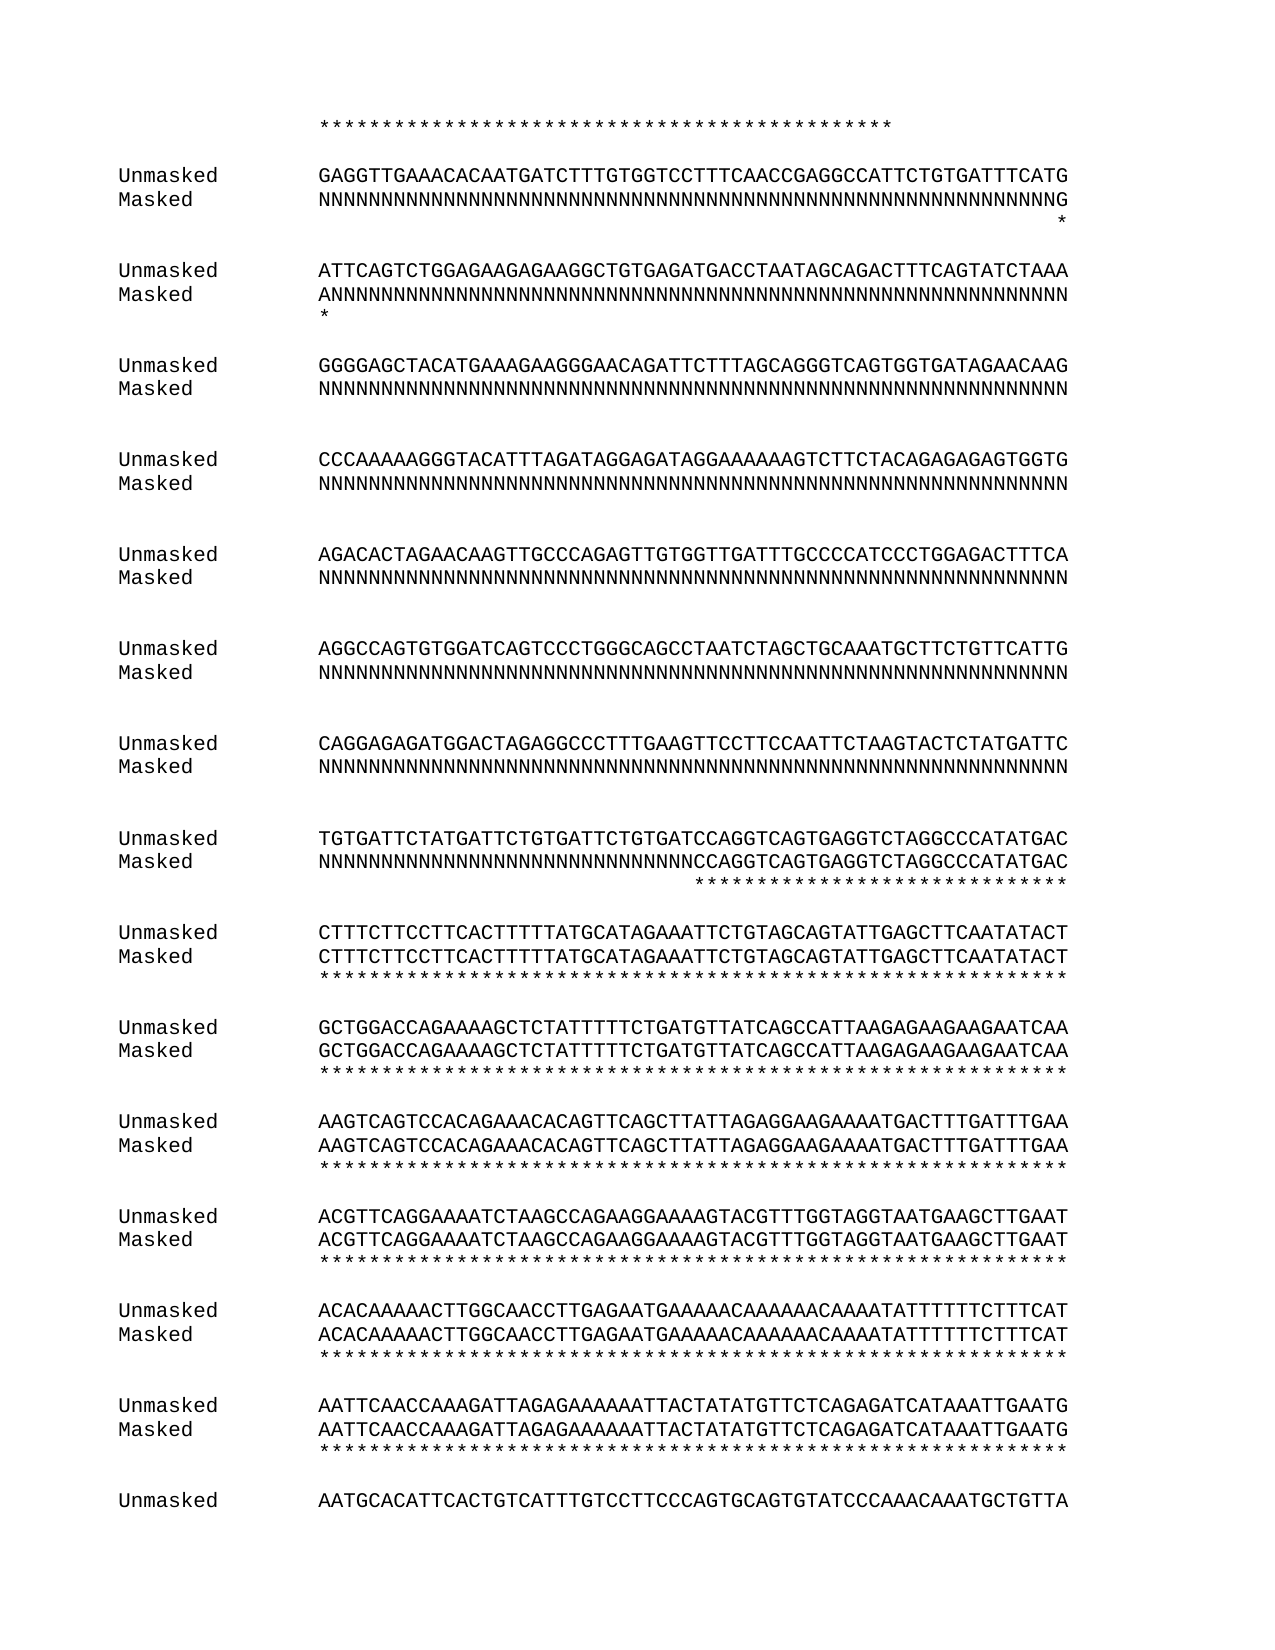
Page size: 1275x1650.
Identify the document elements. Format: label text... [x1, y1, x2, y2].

text Unmasked CCCAAAAAGGGTACATTTAGATAGGAGATAGGAAAAAAGTCTTCTACAGAGAGAGTGGTG [118, 449, 1157, 473]
text Masked NNNNNNNNNNNNNNNNNNNNNNNNNNNNNNCCAGGTCAGTGAGGTCTAGGCCCATATGAC [118, 851, 1157, 875]
text Masked CTTTCTTCCTTCACTTTTTATGCATAGAAATTCTGTAGCAGTATTGAGCTTCAATATACT [118, 946, 1157, 969]
text Unmasked AAGTCAGTCCACAGAAACACAGTTCAGCTTATTAGAGGAAGAAAATGACTTTGATTTGAA [118, 1111, 1157, 1135]
text Unmasked CAGGAGAGATGGACTAGAGGCCCTTTGAAGTTCCTTCCAATTCTAAGTACTCTATGATTC [118, 733, 1157, 757]
text Masked NNNNNNNNNNNNNNNNNNNNNNNNNNNNNNNNNNNNNNNNNNNNNNNNNNNNNNNNNNNN [118, 662, 1157, 686]
text ************************************************************ [118, 1348, 1157, 1371]
text Masked NNNNNNNNNNNNNNNNNNNNNNNNNNNNNNNNNNNNNNNNNNNNNNNNNNNNNNNNNNNG [118, 189, 1157, 213]
text ****************************** [118, 875, 1157, 898]
text Unmasked GAGGTTGAAACACAATGATCTTTGTGGTCCTTTCAACCGAGGCCATTCTGTGATTTCATG [118, 165, 1157, 189]
text * [118, 307, 1157, 331]
text Masked NNNNNNNNNNNNNNNNNNNNNNNNNNNNNNNNNNNNNNNNNNNNNNNNNNNNNNNNNNNN [118, 757, 1157, 780]
text Unmasked TGTGATTCTATGATTCTGTGATTCTGTGATCCAGGTCAGTGAGGTCTAGGCCCATATGAC [118, 827, 1157, 851]
text Unmasked AATTCAACCAAAGATTAGAGAAAAAATTACTATATGTTCTCAGAGATCATAAATTGAATG [118, 1395, 1157, 1419]
text ************************************************************ [118, 1158, 1157, 1182]
text Masked AAGTCAGTCCACAGAAACACAGTTCAGCTTATTAGAGGAAGAAAATGACTTTGATTTGAA [118, 1135, 1157, 1158]
text ************************************************************ [118, 1253, 1157, 1277]
text ********************************************** [118, 118, 1157, 142]
text Unmasked ATTCAGTCTGGAGAAGAGAAGGCTGTGAGATGACCTAATAGCAGACTTTCAGTATCTAAA [118, 260, 1157, 284]
text ************************************************************ [118, 1442, 1157, 1466]
text Masked AATTCAACCAAAGATTAGAGAAAAAATTACTATATGTTCTCAGAGATCATAAATTGAATG [118, 1419, 1157, 1442]
text Unmasked AGGCCAGTGTGGATCAGTCCCTGGGCAGCCTAATCTAGCTGCAAATGCTTCTGTTCATTG [118, 638, 1157, 662]
text Unmasked ACACAAAAACTTGGCAACCTTGAGAATGAAAAACAAAAAACAAAATATTTTTTCTTTCAT [118, 1300, 1157, 1324]
text * [118, 213, 1157, 236]
text Unmasked GGGGAGCTACATGAAAGAAGGGAACAGATTCTTTAGCAGGGTCAGTGGTGATAGAACAAG [118, 354, 1157, 378]
text Unmasked AATGCACATTCACTGTCATTTGTCCTTCCCAGTGCAGTGTATCCCAAACAAATGCTGTTA [118, 1489, 1157, 1513]
text Unmasked AGACACTAGAACAAGTTGCCCAGAGTTGTGGTTGATTTGCCCCATCCCTGGAGACTTTCA [118, 544, 1157, 567]
text Masked NNNNNNNNNNNNNNNNNNNNNNNNNNNNNNNNNNNNNNNNNNNNNNNNNNNNNNNNNNNN [118, 378, 1157, 402]
text Unmasked GCTGGACCAGAAAAGCTCTATTTTTCTGATGTTATCAGCCATTAAGAGAAGAAGAATCAA [118, 1017, 1157, 1040]
text ************************************************************ [118, 1064, 1157, 1088]
text Masked ANNNNNNNNNNNNNNNNNNNNNNNNNNNNNNNNNNNNNNNNNNNNNNNNNNNNNNNNNNN [118, 284, 1157, 307]
text Masked NNNNNNNNNNNNNNNNNNNNNNNNNNNNNNNNNNNNNNNNNNNNNNNNNNNNNNNNNNNN [118, 567, 1157, 591]
text Masked GCTGGACCAGAAAAGCTCTATTTTTCTGATGTTATCAGCCATTAAGAGAAGAAGAATCAA [118, 1040, 1157, 1064]
text Masked ACACAAAAACTTGGCAACCTTGAGAATGAAAAACAAAAAACAAAATATTTTTTCTTTCAT [118, 1324, 1157, 1348]
text Masked NNNNNNNNNNNNNNNNNNNNNNNNNNNNNNNNNNNNNNNNNNNNNNNNNNNNNNNNNNNN [118, 473, 1157, 496]
text Unmasked CTTTCTTCCTTCACTTTTTATGCATAGAAATTCTGTAGCAGTATTGAGCTTCAATATACT [118, 922, 1157, 946]
text ************************************************************ [118, 969, 1157, 993]
text Unmasked ACGTTCAGGAAAATCTAAGCCAGAAGGAAAAGTACGTTTGGTAGGTAATGAAGCTTGAAT [118, 1206, 1157, 1229]
text Masked ACGTTCAGGAAAATCTAAGCCAGAAGGAAAAGTACGTTTGGTAGGTAATGAAGCTTGAAT [118, 1229, 1157, 1253]
